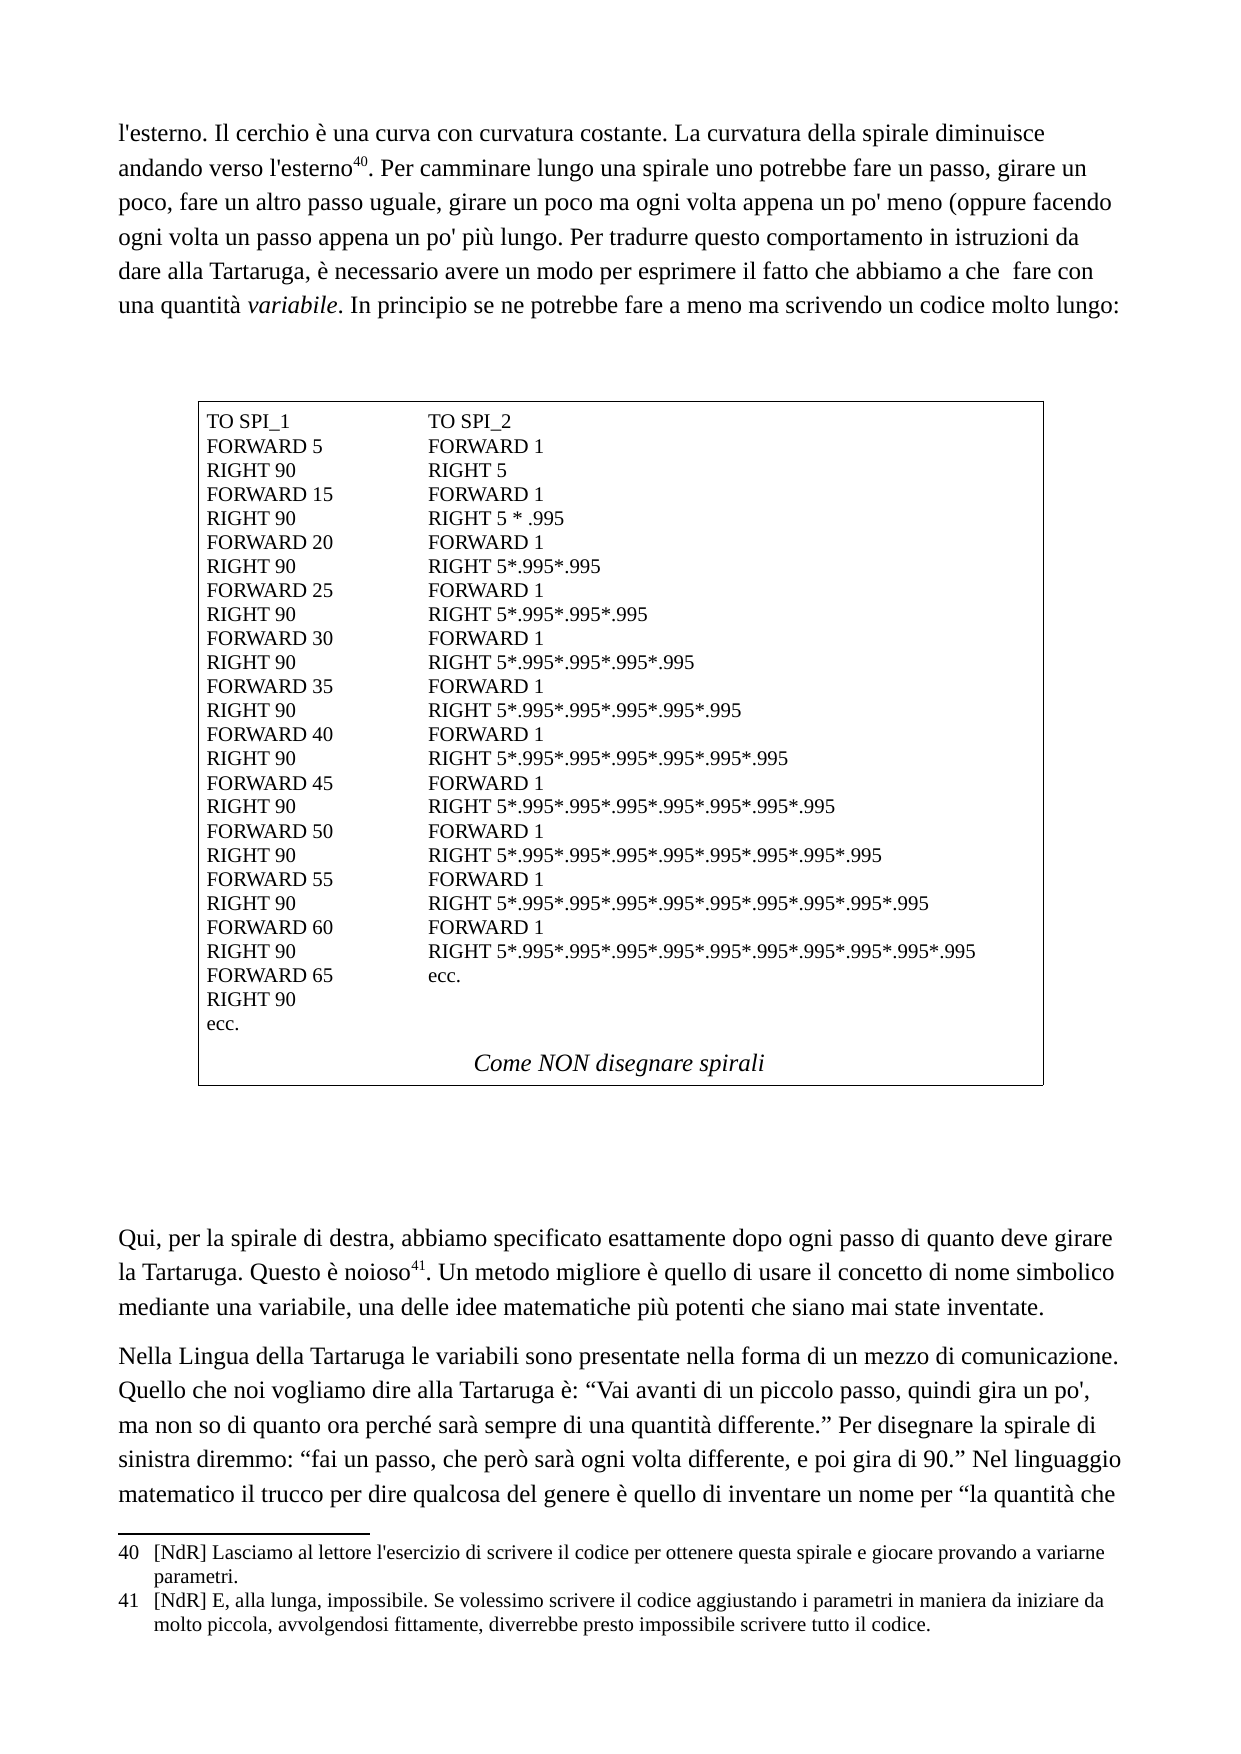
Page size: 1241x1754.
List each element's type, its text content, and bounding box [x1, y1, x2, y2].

text FORWARD 30 FORWARD 1 [206, 626, 1034, 650]
text RIGHT 90 RIGHT 5 [206, 458, 1034, 482]
text [NdR] Lasciamo al lettore l'esercizio di scrivere il codice per ottenere questa spirale e giocare provando a variarne parametri. [118, 1539, 1122, 1588]
text RIGHT 90 RIGHT 5*.995*.995 [206, 554, 1034, 578]
text FORWARD 50 FORWARD 1 [206, 818, 1034, 843]
text Nella Lingua della Tartaruga le variabili sono presentate nella forma di un mezzo di comunicazione. Quello che noi vogliamo dire alla Tartaruga è: “Vai avanti di un piccolo passo, quindi gira un po', ma non so di quanto ora perché sarà sempre di una quantità differente.” Per disegnare la spirale di sinistra diremmo: “fai un passo, che però sarà ogni volta differente, e poi gira di 90.” Nel linguaggio matematico il trucco per dire qualcosa del genere è quello di inventare un nome per “la quantità che [118, 1341, 1122, 1507]
text RIGHT 90 RIGHT 5 * .995 [206, 506, 1034, 530]
text RIGHT 90 RIGHT 5*.995*.995*.995*.995*.995*.995 [206, 746, 1034, 770]
text FORWARD 40 FORWARD 1 [206, 722, 1034, 746]
text TO SPI_1 TO SPI_2 [206, 409, 1034, 433]
text FORWARD 65 ecc. [206, 963, 1034, 987]
text Qui, per la spirale di destra, abbiamo specificato esattamente dopo ogni passo di quanto deve girare la Tartaruga. Questo è noioso. Un metodo migliore è quello di usare il concetto di nome simbolico mediante una variabile, una delle idee matematiche più potenti che siano mai state inventate. [118, 1223, 1122, 1320]
text RIGHT 90 RIGHT 5*.995*.995*.995*.995 [206, 650, 1034, 674]
text RIGHT 90 RIGHT 5*.995*.995*.995*.995*.995*.995*.995*.995*.995 [206, 891, 1034, 915]
text RIGHT 90 RIGHT 5*.995*.995*.995*.995*.995*.995*.995*.995 [206, 843, 1034, 867]
text RIGHT 90 RIGHT 5*.995*.995*.995*.995*.995*.995*.995 [206, 794, 1034, 818]
text FORWARD 20 FORWARD 1 [206, 530, 1034, 554]
text RIGHT 90 RIGHT 5*.995*.995*.995*.995*.995 [206, 698, 1034, 722]
text FORWARD 55 FORWARD 1 [206, 867, 1034, 891]
text FORWARD 5 FORWARD 1 [206, 433, 1034, 458]
text RIGHT 90 RIGHT 5*.995*.995*.995 [206, 602, 1034, 626]
text FORWARD 15 FORWARD 1 [206, 482, 1034, 506]
text FORWARD 25 FORWARD 1 [206, 578, 1034, 602]
text RIGHT 90 [206, 987, 1034, 1011]
text [NdR] E, alla lunga, impossibile. Se volessimo scrivere il codice aggiustando i parametri in maniera da iniziare da molto piccola, avvolgendosi fittamente, diverrebbe presto impossibile scrivere tutto il codice. [118, 1588, 1122, 1636]
text Come NON disegnare spirali [206, 1048, 1034, 1076]
text FORWARD 35 FORWARD 1 [206, 674, 1034, 698]
text RIGHT 90 RIGHT 5*.995*.995*.995*.995*.995*.995*.995*.995*.995*.995 [206, 939, 1034, 963]
text ecc. [206, 1011, 1034, 1035]
text FORWARD 45 FORWARD 1 [206, 770, 1034, 794]
text FORWARD 60 FORWARD 1 [206, 915, 1034, 939]
text l'esterno. Il cerchio è una curva con curvatura costante. La curvatura della spirale diminuisce andando verso l'esterno. Per camminare lungo una spirale uno potrebbe fare un passo, girare un poco, fare un altro passo uguale, girare un poco ma ogni volta appena un po' meno (oppure facendo ogni volta un passo appena un po' più lungo. Per tradurre questo comportamento in istruzioni da dare alla Tartaruga, è necessario avere un modo per esprimere il fatto che abbiamo a che fare con una quantità variabile. In principio se ne potrebbe fare a meno ma scrivendo un codice molto lungo: [118, 118, 1122, 319]
